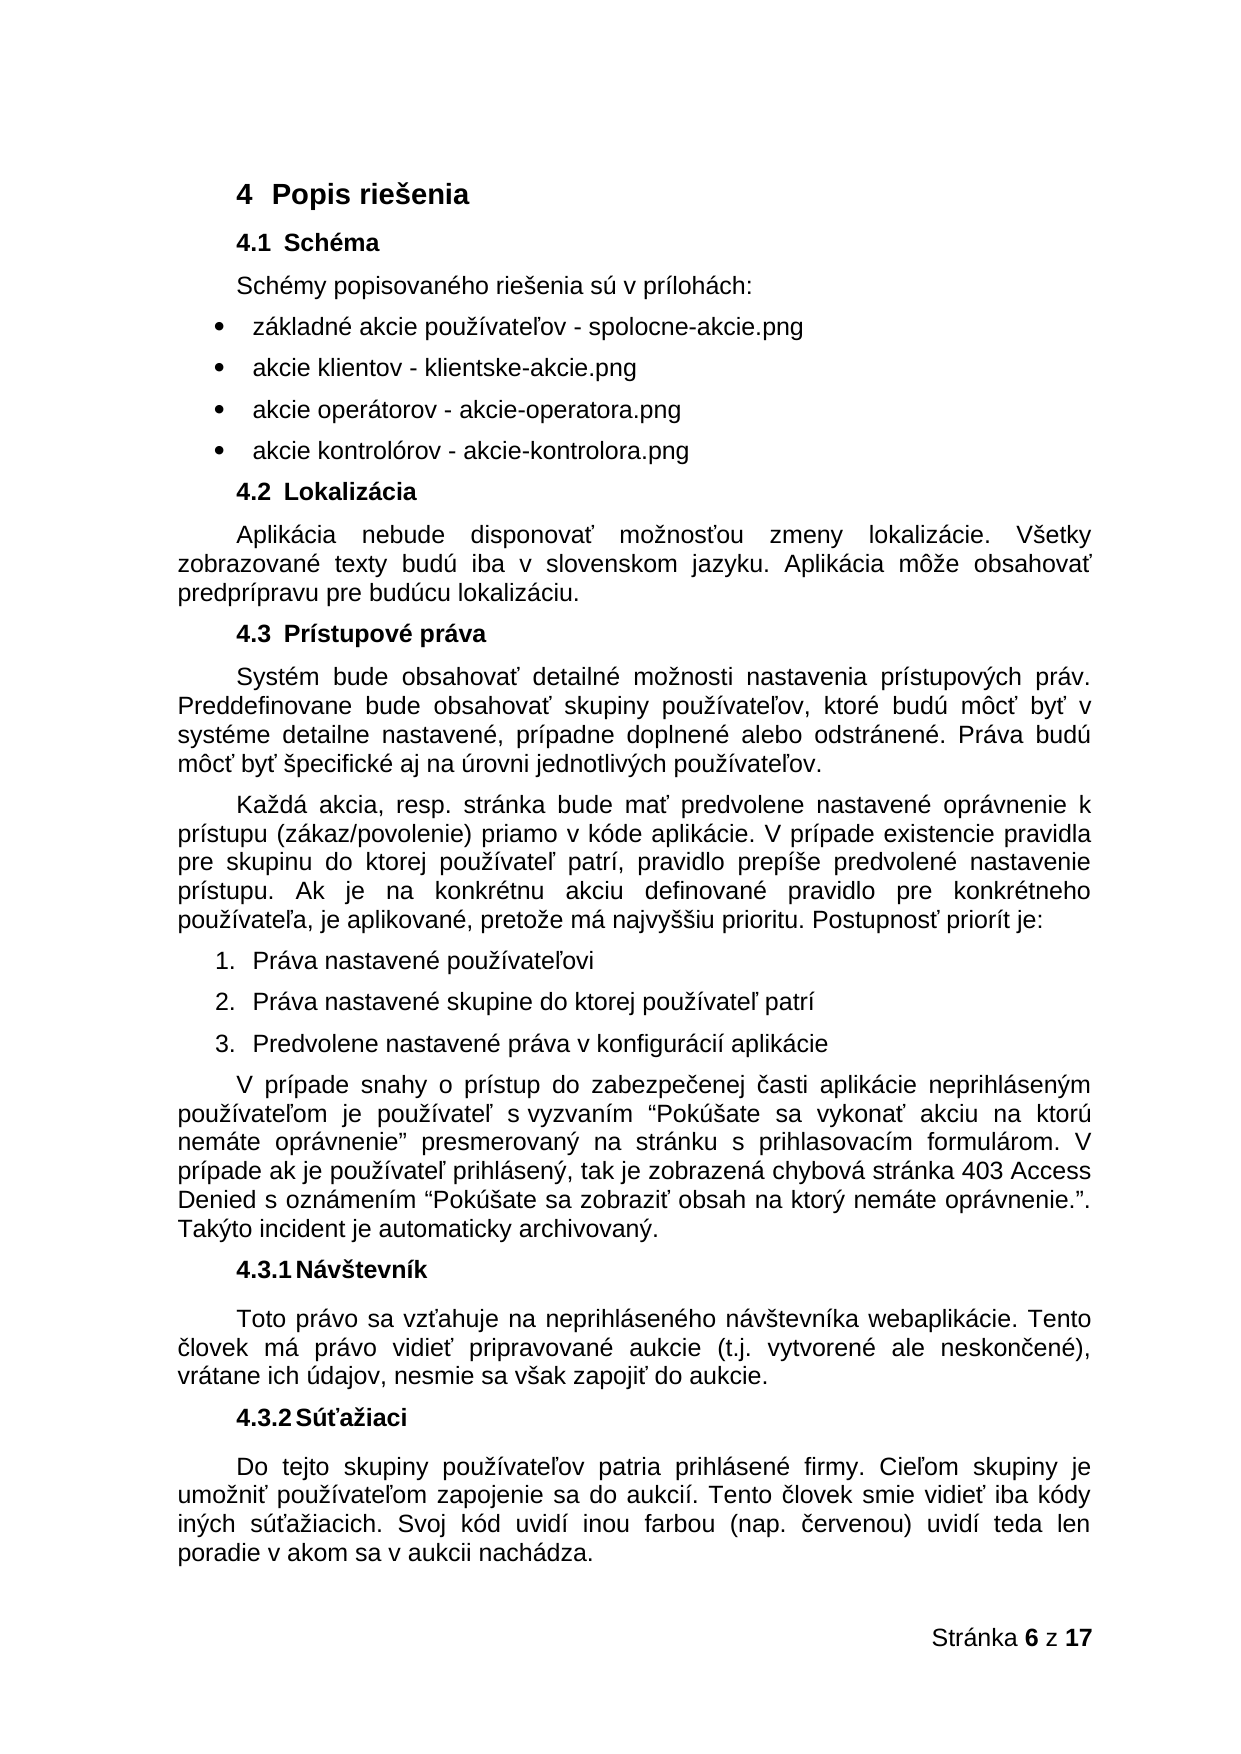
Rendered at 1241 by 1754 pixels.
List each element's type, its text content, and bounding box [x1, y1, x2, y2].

text Systém bude obsahovať detailné možnosti nastavenia prístupových práv. Preddefinovane bude obsahovať skupiny používateľov, ktoré budú môcť byť v systéme detailne nastavené, prípadne doplnené alebo odstránené. Práva budú môcť byť špecifické aj na úrovni jednotlivých používateľov. [177, 662, 1092, 777]
text Každá akcia, resp. stránka bude mať predvolene nastavené oprávnenie k prístupu (zákaz/povolenie) priamo v kóde aplikácie. V prípade existencie pravidla pre skupinu do ktorej používateľ patrí, pravidlo prepíše predvolené nastavenie prístupu. Ak je na konkrétnu akciu definované pravidlo pre konkrétneho používateľa, je aplikované, pretože má najvyššiu prioritu. Postupnosť priorít je: [177, 790, 1092, 933]
list akcie klientov - klientske-akcie.png [215, 353, 1092, 382]
subtitle Prístupové práva [236, 619, 1092, 648]
subtitle Schéma [236, 227, 1092, 256]
subtitle Lokalizácia [236, 477, 1092, 506]
list akcie operátorov - akcie-operatora.png [215, 394, 1092, 423]
text Do tejto skupiny používateľov patria prihlásené firmy. Cieľom skupiny je umožniť používateľom zapojenie sa do aukcií. Tento človek smie vidieť iba kódy iných súťažiacich. Svoj kód uvidí inou farbou (nap. červenou) uvidí teda len poradie v akom sa v aukcii nachádza. [177, 1452, 1092, 1567]
subtitle Návštevník [236, 1255, 1092, 1283]
list Práva nastavené používateľovi [215, 946, 1092, 975]
text Aplikácia nebude disponovať možnosťou zmeny lokalizácie. Všetky zobrazované texty budú iba v slovenskom jazyku. Aplikácia môže obsahovať predprípravu pre budúcu lokalizáciu. [177, 520, 1092, 607]
list Práva nastavené skupine do ktorej používateľ patrí [215, 987, 1092, 1016]
text Toto právo sa vzťahuje na neprihláseného návštevníka webaplikácie. Tento človek má právo vidieť pripravované aukcie (t.j. vytvorené ale neskončené), vrátane ich údajov, nesmie sa však zapojiť do aukcie. [177, 1304, 1092, 1390]
list základné akcie používateľov - spolocne-akcie.png [215, 312, 1092, 341]
list Predvolene nastavené práva v konfigurácií aplikácie [215, 1028, 1092, 1057]
text V prípade snahy o prístup do zabezpečenej časti aplikácie neprihláseným používateľom je používateľ s vyzvaním “Pokúšate sa vykonať akciu na ktorú nemáte oprávnenie” presmerovaný na stránku s prihlasovacím formulárom. V prípade ak je používateľ prihlásený, tak je zobrazená chybová stránka 403 Access Denied s oznámením “Pokúšate sa zobraziť obsah na ktorý nemáte oprávnenie.”. Takýto incident je automaticky archivovaný. [177, 1070, 1092, 1242]
subtitle Popis riešenia [236, 177, 1092, 211]
list akcie kontrolórov - akcie-kontrolora.png [215, 436, 1092, 465]
subtitle Súťažiaci [236, 1403, 1092, 1431]
text Schémy popisovaného riešenia sú v prílohách: [177, 271, 1092, 299]
